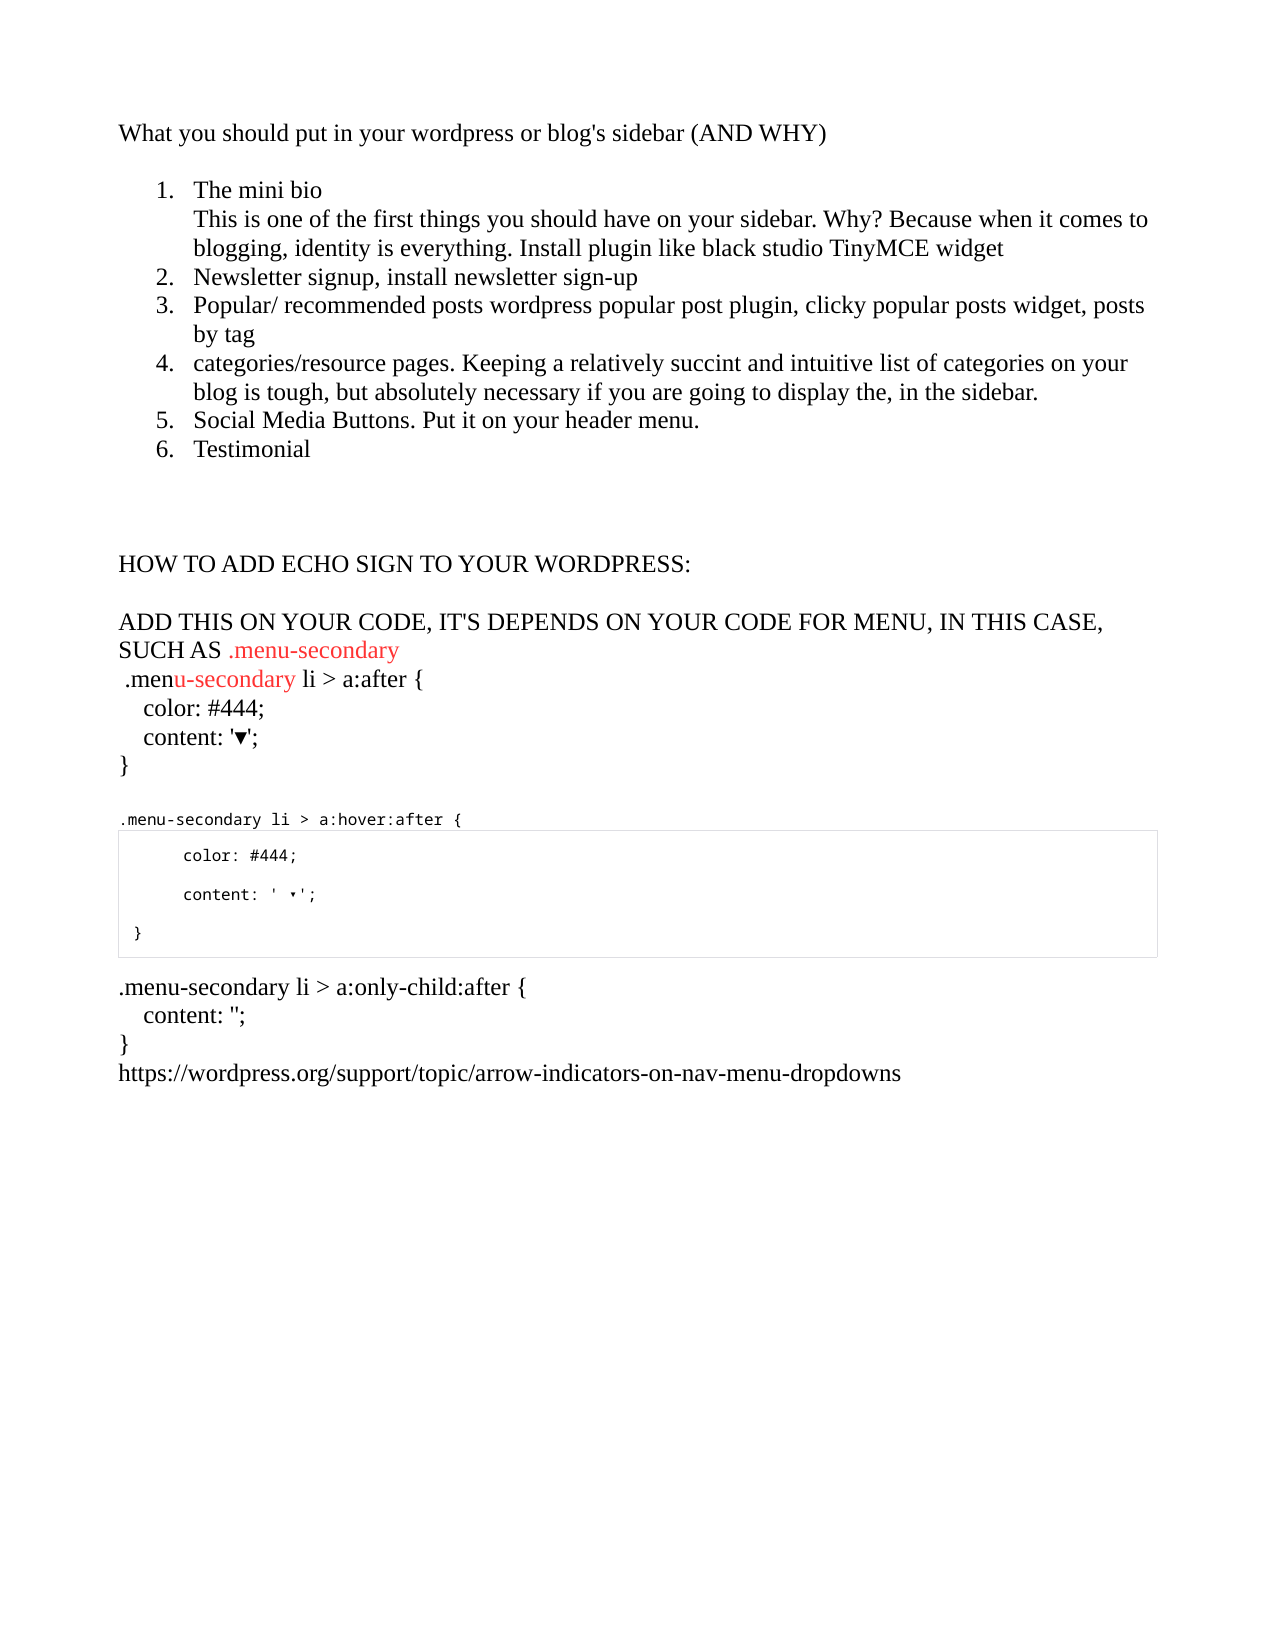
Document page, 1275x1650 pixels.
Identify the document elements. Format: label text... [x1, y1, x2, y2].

text color: #444; [118, 693, 1157, 722]
list Newsletter signup, install newsletter sign-up [156, 262, 1157, 291]
list This is one of the first things you should have on your sidebar. Why? Because when it comes to blogging, identity is everything. Install plugin like black studio TinyMCE widget [156, 204, 1157, 262]
text } [118, 751, 1157, 779]
list Social Media Buttons. Put it on your header menu. [156, 406, 1157, 434]
list The mini bio [156, 176, 1157, 204]
text .menu-secondary li > a:after { [118, 664, 1157, 693]
text https://wordpress.org/support/topic/arrow-indicators-on-nav-menu-dropdowns [118, 1058, 1157, 1087]
list Popular/ recommended posts wordpress popular post plugin, clicky popular posts widget, posts by tag [156, 291, 1157, 348]
text content: '▾'; [118, 722, 1157, 751]
text What you should put in your wordpress or blog's sidebar (AND WHY) [118, 118, 1157, 147]
text .menu-secondary li > a:hover:after { [118, 808, 1157, 830]
text content: ' ▾'; [119, 868, 1157, 906]
text } [119, 906, 1157, 957]
list categories/resource pages. Keeping a relatively succint and intuitive list of categories on your blog is tough, but absolutely necessary if you are going to display the, in the sidebar. [156, 348, 1157, 406]
text HOW TO ADD ECHO SIGN TO YOUR WORDPRESS: [118, 549, 1157, 578]
text } [118, 1029, 1157, 1058]
text .menu-secondary li > a:only-child:after { [118, 972, 1157, 1001]
list Testimonial [156, 434, 1157, 463]
text color: #444; [119, 831, 1157, 868]
text content: ''; [118, 1001, 1157, 1029]
text ADD THIS ON YOUR CODE, IT'S DEPENDS ON YOUR CODE FOR MENU, IN THIS CASE, SUCH AS .menu-secondary [118, 607, 1157, 664]
